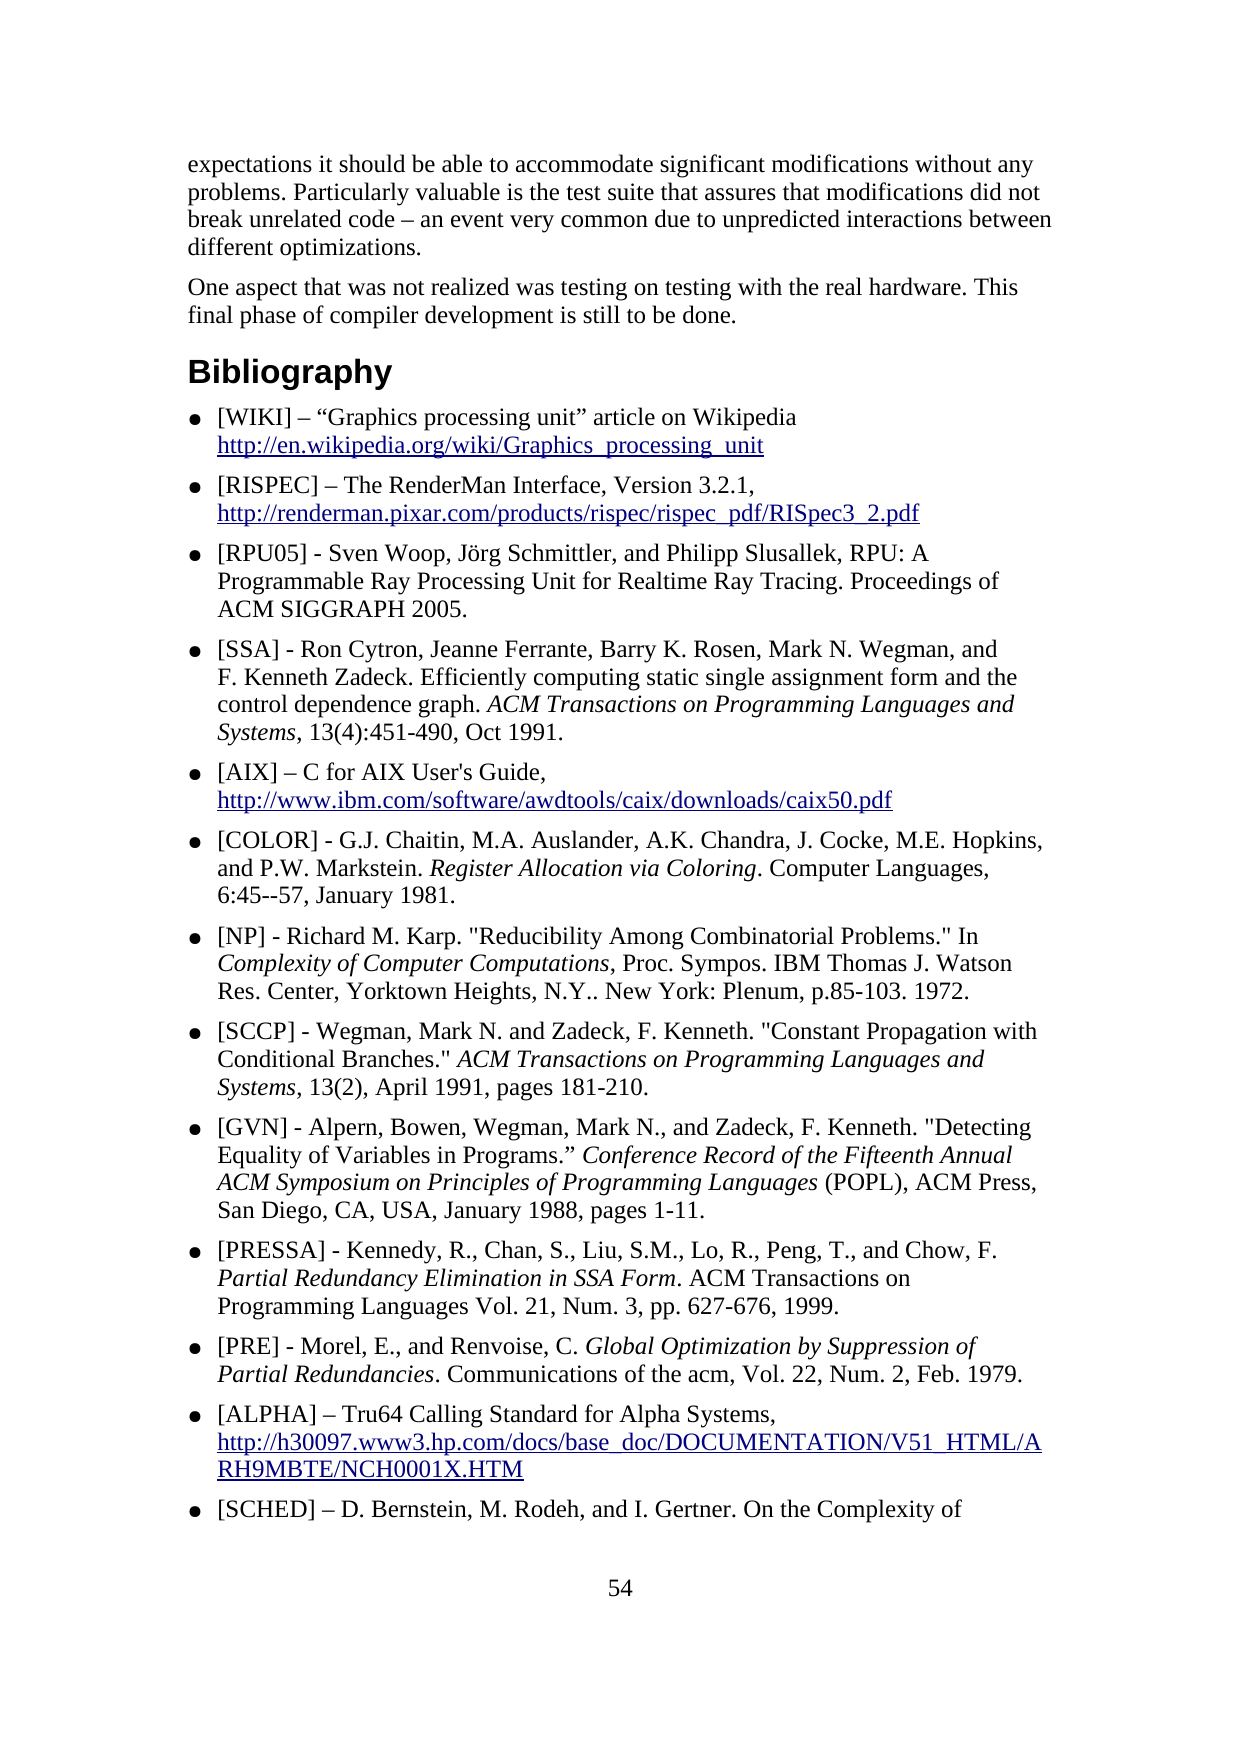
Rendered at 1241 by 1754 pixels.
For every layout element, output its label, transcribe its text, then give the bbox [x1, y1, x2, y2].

list [SSA] - Ron Cytron, Jeanne Ferrante, Barry K. Rosen, Mark N. Wegman, and F. Kenneth Zadeck. Efficiently computing static single assignment form and the control dependence graph. ACM Transactions on Programming Languages and Systems, 13(4):451-490, Oct 1991. [187, 635, 1053, 746]
list [PRESSA] - Kennedy, R., Chan, S., Liu, S.M., Lo, R., Peng, T., and Chow, F. Partial Redundancy Elimination in SSA Form. ACM Transactions on Programming Languages Vol. 21, Num. 3, pp. 627-676, 1999. [187, 1236, 1053, 1319]
list [AIX] – C for AIX User's Guide, http://www.ibm.com/software/awdtools/caix/downloads/caix50.pdf [187, 758, 1053, 814]
list [WIKI] – “Graphics processing unit” article on Wikipedia http://en.wikipedia.org/wiki/Graphics_processing_unit [187, 403, 1053, 459]
list [PRE] - Morel, E., and Renvoise, C. Global Optimization by Suppression of Partial Redundancies. Communications of the acm, Vol. 22, Num. 2, Feb. 1979. [187, 1332, 1053, 1387]
list [RPU05] - Sven Woop, Jörg Schmittler, and Philipp Slusallek, RPU: A Programmable Ray Processing Unit for Realtime Ray Tracing. Proceedings of ACM SIGGRAPH 2005. [187, 539, 1053, 622]
list [RISPEC] – The RenderMan Interface, Version 3.2.1, http://renderman.pixar.com/products/rispec/rispec_pdf/RISpec3_2.pdf [187, 471, 1053, 527]
list [NP] - Richard M. Karp. "Reducibility Among Combinatorial Problems." In Complexity of Computer Computations, Proc. Sympos. IBM Thomas J. Watson Res. Center, Yorktown Heights, N.Y.. New York: Plenum, p.85-103. 1972. [187, 922, 1053, 1005]
text expectations it should be able to accommodate significant modifications without any problems. Particularly valuable is the test suite that assures that modifications did not break unrelated code – an event very common due to unpredicted interactions between different optimizations. [187, 150, 1053, 261]
text One aspect that was not realized was testing on testing with the real hardware. This final phase of compiler development is still to be done. [187, 273, 1053, 329]
list [SCHED] – D. Bernstein, M. Rodeh, and I. Gertner. On the Complexity of [187, 1496, 1053, 1523]
list [ALPHA] – Tru64 Calling Standard for Alpha Systems, http://h30097.www3.hp.com/docs/base_doc/DOCUMENTATION/V51_HTML/ARH9MBTE/NCH0001X.HTM [187, 1400, 1053, 1483]
list [GVN] - Alpern, Bowen, Wegman, Mark N., and Zadeck, F. Kenneth. "Detecting Equality of Variables in Programs.” Conference Record of the Fifteenth Annual ACM Symposium on Principles of Programming Languages (POPL), ACM Press, San Diego, CA, USA, January 1988, pages 1-11. [187, 1113, 1053, 1224]
list [SCCP] - Wegman, Mark N. and Zadeck, F. Kenneth. "Constant Propagation with Conditional Branches." ACM Transactions on Programming Languages and Systems, 13(2), April 1991, pages 181-210. [187, 1017, 1053, 1101]
subtitle Bibliography [187, 354, 1053, 391]
list [COLOR] - G.J. Chaitin, M.A. Auslander, A.K. Chandra, J. Cocke, M.E. Hopkins, and P.W. Markstein. Register Allocation via Coloring. Computer Languages, 6:45--57, January 1981. [187, 826, 1053, 909]
